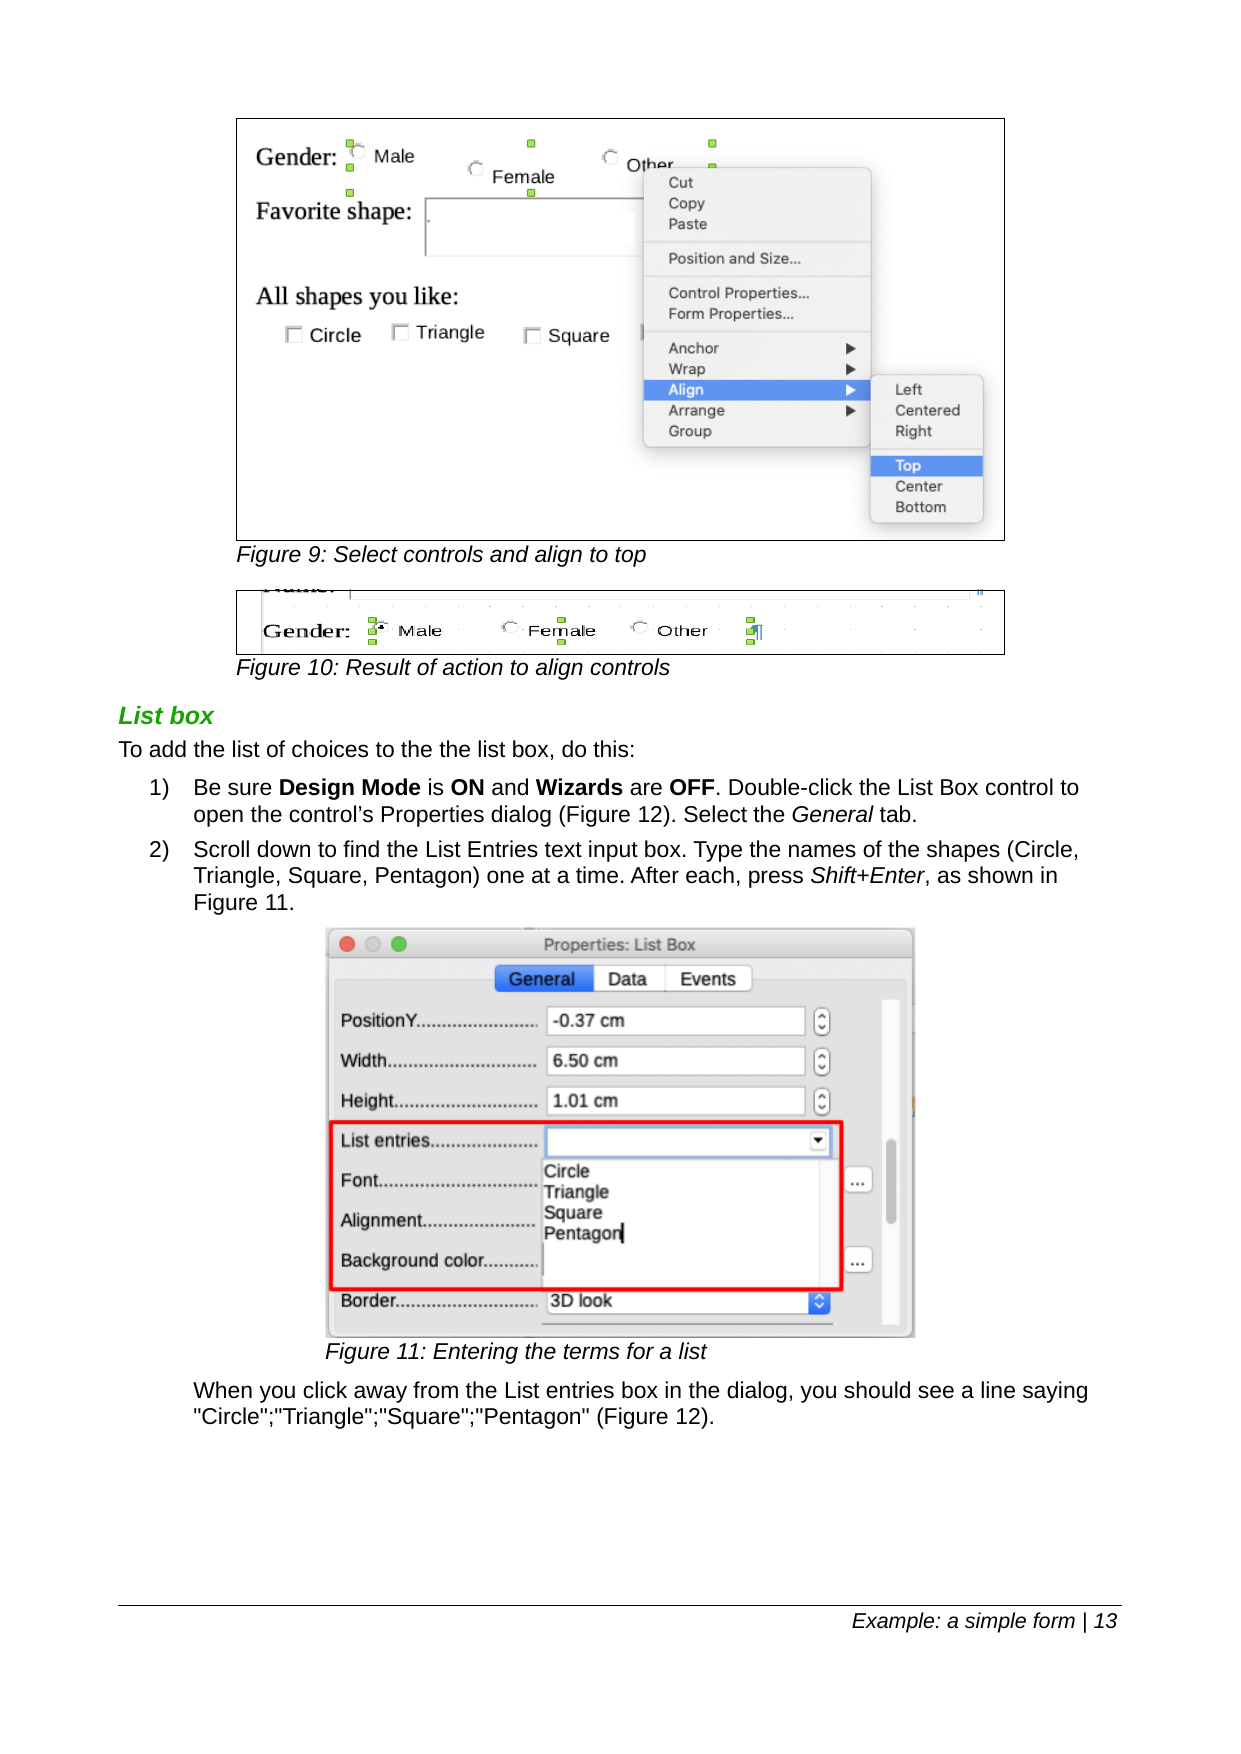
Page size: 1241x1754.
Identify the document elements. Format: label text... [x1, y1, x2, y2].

picture [237, 119, 1004, 540]
list Be sure Design Mode is ON and Wizards are OFF. Double-click the List Box control to open the control’s Properties dialog (Figure 12). Select the General tab. [169, 774, 1122, 827]
subtitle List box [118, 701, 1122, 729]
list When you click away from the List entries box in the dialog, you should see a line saying "Circle";"Triangle";"Square";"Pentagon" (Figure 12). [169, 1377, 1122, 1429]
list To add the list of choices to the the list box, do this: [118, 736, 1122, 762]
picture [325, 927, 916, 1338]
list Scroll down to find the List Entries text input box. Type the names of the shapes (Circle, Triangle, Square, Pentagon) one at a time. After each, press Shift+Enter, as shown in Figure 11. [169, 836, 1122, 915]
text Figure 10: Result of action to align controls [236, 655, 1004, 680]
text Figure 11: Entering the terms for a list [325, 1338, 915, 1364]
picture [237, 591, 1004, 654]
text Figure 9: Select controls and align to top [236, 541, 1004, 567]
